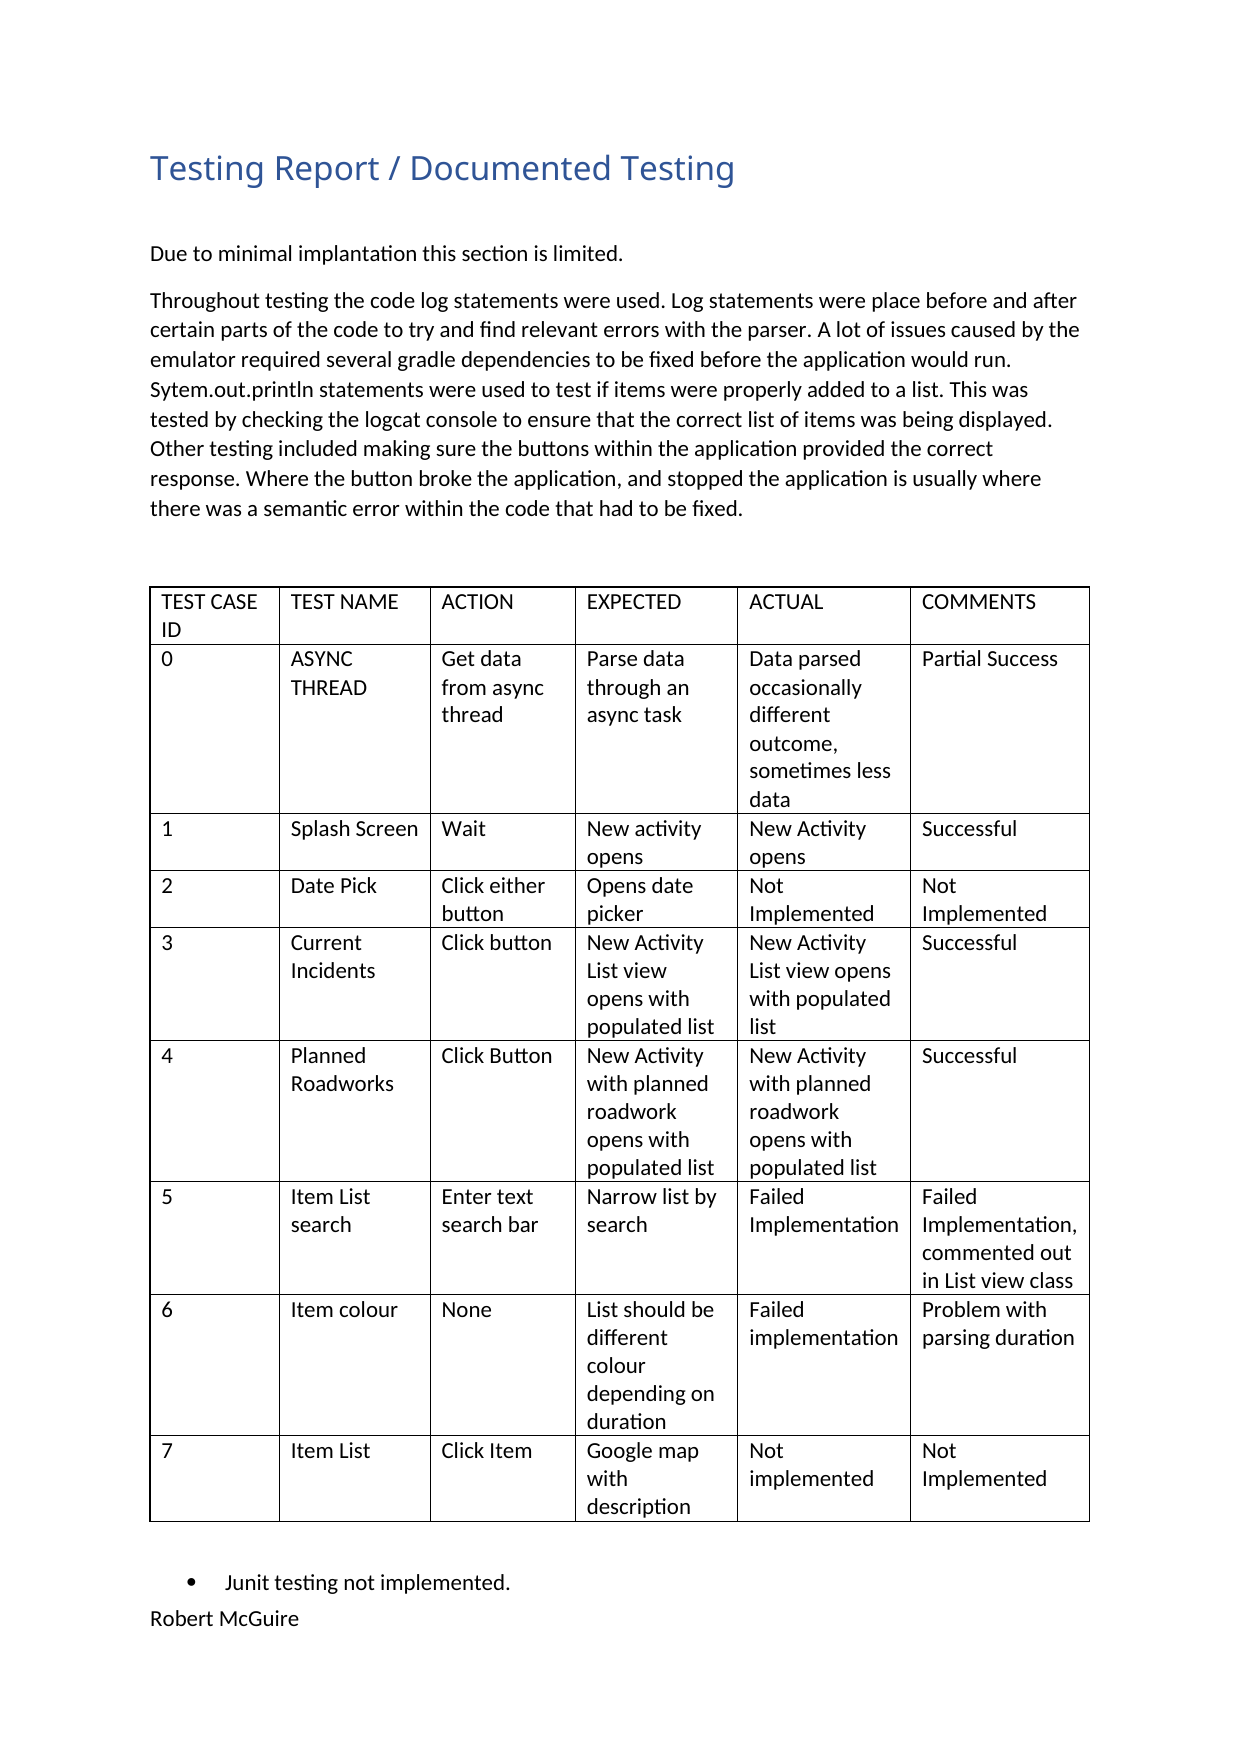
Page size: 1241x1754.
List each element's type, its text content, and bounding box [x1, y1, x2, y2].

table_cell Wait [431, 814, 575, 870]
table_header ACTUAL [738, 588, 910, 643]
table_cell Click Button [431, 1041, 575, 1181]
table_cell New Activity with planned roadwork opens with populated list [738, 1041, 910, 1181]
table_cell 4 [151, 1041, 279, 1181]
table_header EXPECTED [576, 588, 737, 643]
table_cell 6 [151, 1295, 279, 1435]
table_cell Item colour [280, 1295, 430, 1435]
table_cell New Activity opens [738, 814, 910, 870]
table_header COMMENTS [911, 588, 1089, 643]
table_cell Get data from async thread [431, 645, 575, 813]
table_cell Parse data through an async task [576, 645, 737, 813]
table_cell Splash Screen [280, 814, 430, 870]
table_cell Not Implemented [911, 871, 1089, 927]
table_cell 1 [151, 814, 279, 870]
table_cell Google map with description [576, 1436, 737, 1521]
table_cell Date Pick [280, 871, 430, 927]
table_cell List should be different colour depending on duration [576, 1295, 737, 1435]
table_cell Item List search [280, 1182, 430, 1294]
table_cell 5 [151, 1182, 279, 1294]
table_cell Successful [911, 814, 1089, 870]
table_cell Successful [911, 928, 1089, 1040]
table_cell New activity opens [576, 814, 737, 870]
table_cell Not implemented [738, 1436, 910, 1521]
table_cell Click button [431, 928, 575, 1040]
table_cell Planned Roadworks [280, 1041, 430, 1181]
table_cell Partial Success [911, 645, 1089, 813]
table_header ACTION [431, 588, 575, 643]
subtitle Testing Report / Documented Testing [150, 145, 1090, 191]
table_cell Failed Implementation [738, 1182, 910, 1294]
table_cell Enter text search bar [431, 1182, 575, 1294]
table_cell Narrow list by search [576, 1182, 737, 1294]
list Junit testing not implemented. [187, 1568, 1090, 1596]
table_cell Failed Implementation, commented out in List view class [911, 1182, 1089, 1294]
table_cell Successful [911, 1041, 1089, 1181]
table_cell Not Implemented [738, 871, 910, 927]
table_cell Current Incidents [280, 928, 430, 1040]
table_cell New Activity with planned roadwork opens with populated list [576, 1041, 737, 1181]
table_cell New Activity List view opens with populated list [576, 928, 737, 1040]
table_cell Failed implementation [738, 1295, 910, 1435]
table_cell Opens date picker [576, 871, 737, 927]
table_cell Problem with parsing duration [911, 1295, 1089, 1435]
table_cell None [431, 1295, 575, 1435]
table_cell Not Implemented [911, 1436, 1089, 1521]
table_cell Click Item [431, 1436, 575, 1521]
table_cell New Activity List view opens with populated list [738, 928, 910, 1040]
table_cell Item List [280, 1436, 430, 1521]
table_cell ASYNC THREAD [280, 645, 430, 813]
table_header TEST NAME [280, 588, 430, 643]
table_header TEST CASE ID [151, 588, 279, 643]
table_cell 7 [151, 1436, 279, 1521]
table_cell Data parsed occasionally different outcome, sometimes less data [738, 645, 910, 813]
table_cell Click either button [431, 871, 575, 927]
table_cell 3 [151, 928, 279, 1040]
table_cell 2 [151, 871, 279, 927]
text Due to minimal implantation this section is limited. [150, 239, 1090, 268]
text Throughout testing the code log statements were used. Log statements were place before and after certain parts of the code to try and find relevant errors with the parser. A lot of issues caused by the emulator required several gradle dependencies to be fixed before the application would run. Sytem.out.println statements were used to test if items were properly added to a list. This was tested by checking the logcat console to ensure that the correct list of items was being displayed. Other testing included making sure the buttons within the application provided the correct response. Where the button broke the application, and stopped the application is usually where there was a semantic error within the code that had to be fixed. [150, 286, 1090, 522]
table_cell 0 [151, 645, 279, 813]
